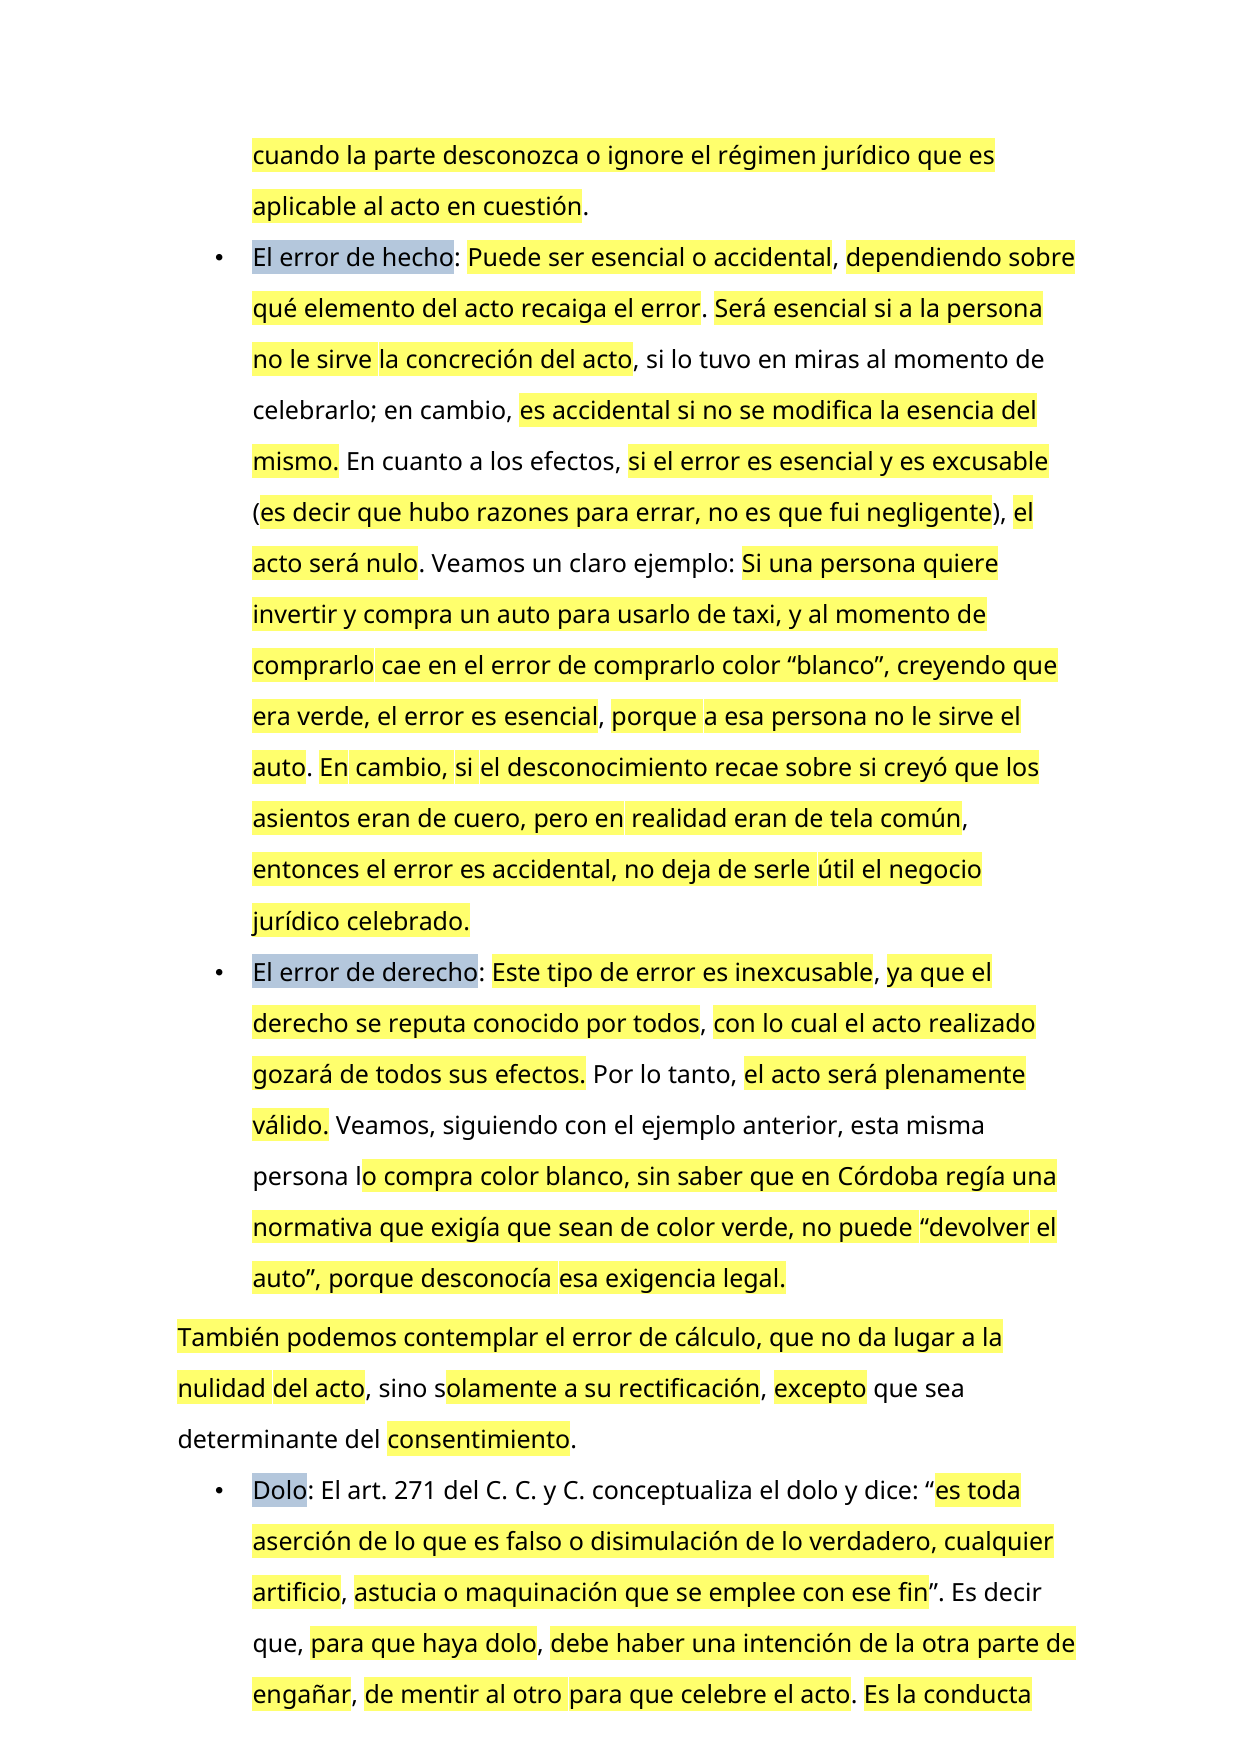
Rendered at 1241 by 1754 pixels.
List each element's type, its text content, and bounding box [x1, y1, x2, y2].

list Dolo: El art. 271 del C. C. y C. conceptualiza el dolo y dice: “es toda aserción de lo que es falso o disimulación de lo verdadero, cualquier artificio, astucia o maquinación que se emplee con ese fin”. Es decir que, para que haya dolo, debe haber una intención de la otra parte de engañar, de mentir al otro para que celebre el acto. Es la conducta [215, 1473, 1076, 1711]
text También podemos contemplar el error de cálculo, que no da lugar a la nulidad del acto, sino solamente a su rectificación, excepto que sea determinante del consentimiento. [177, 1319, 1063, 1456]
list El error de derecho: Este tipo de error es inexcusable, ya que el derecho se reputa conocido por todos, con lo cual el acto realizado gozará de todos sus efectos. Por lo tanto, el acto será plenamente válido. Veamos, siguiendo con el ejemplo anterior, esta misma persona lo compra color blanco, sin saber que en Córdoba regía una normativa que exigía que sean de color verde, no puede “devolver el auto”, porque desconocía esa exigencia legal. [215, 954, 1076, 1294]
list cuando la parte desconozca o ignore el régimen jurídico que es aplicable al acto en cuestión. [215, 137, 1076, 223]
list El error de hecho: Puede ser esencial o accidental, dependiendo sobre qué elemento del acto recaiga el error. Será esencial si a la persona no le sirve la concreción del acto, si lo tuvo en miras al momento de celebrarlo; en cambio, es accidental si no se modifica la esencia del mismo. En cuanto a los efectos, si el error es esencial y es excusable (es decir que hubo razones para errar, no es que fui negligente), el acto será nulo. Veamos un claro ejemplo: Si una persona quiere invertir y compra un auto para usarlo de taxi, y al momento de comprarlo cae en el error de comprarlo color “blanco”, creyendo que era verde, el error es esencial, porque a esa persona no le sirve el auto. En cambio, si el desconocimiento recae sobre si creyó que los asientos eran de cuero, pero en realidad eran de tela común, entonces el error es accidental, no deja de serle útil el negocio jurídico celebrado. [215, 239, 1076, 937]
